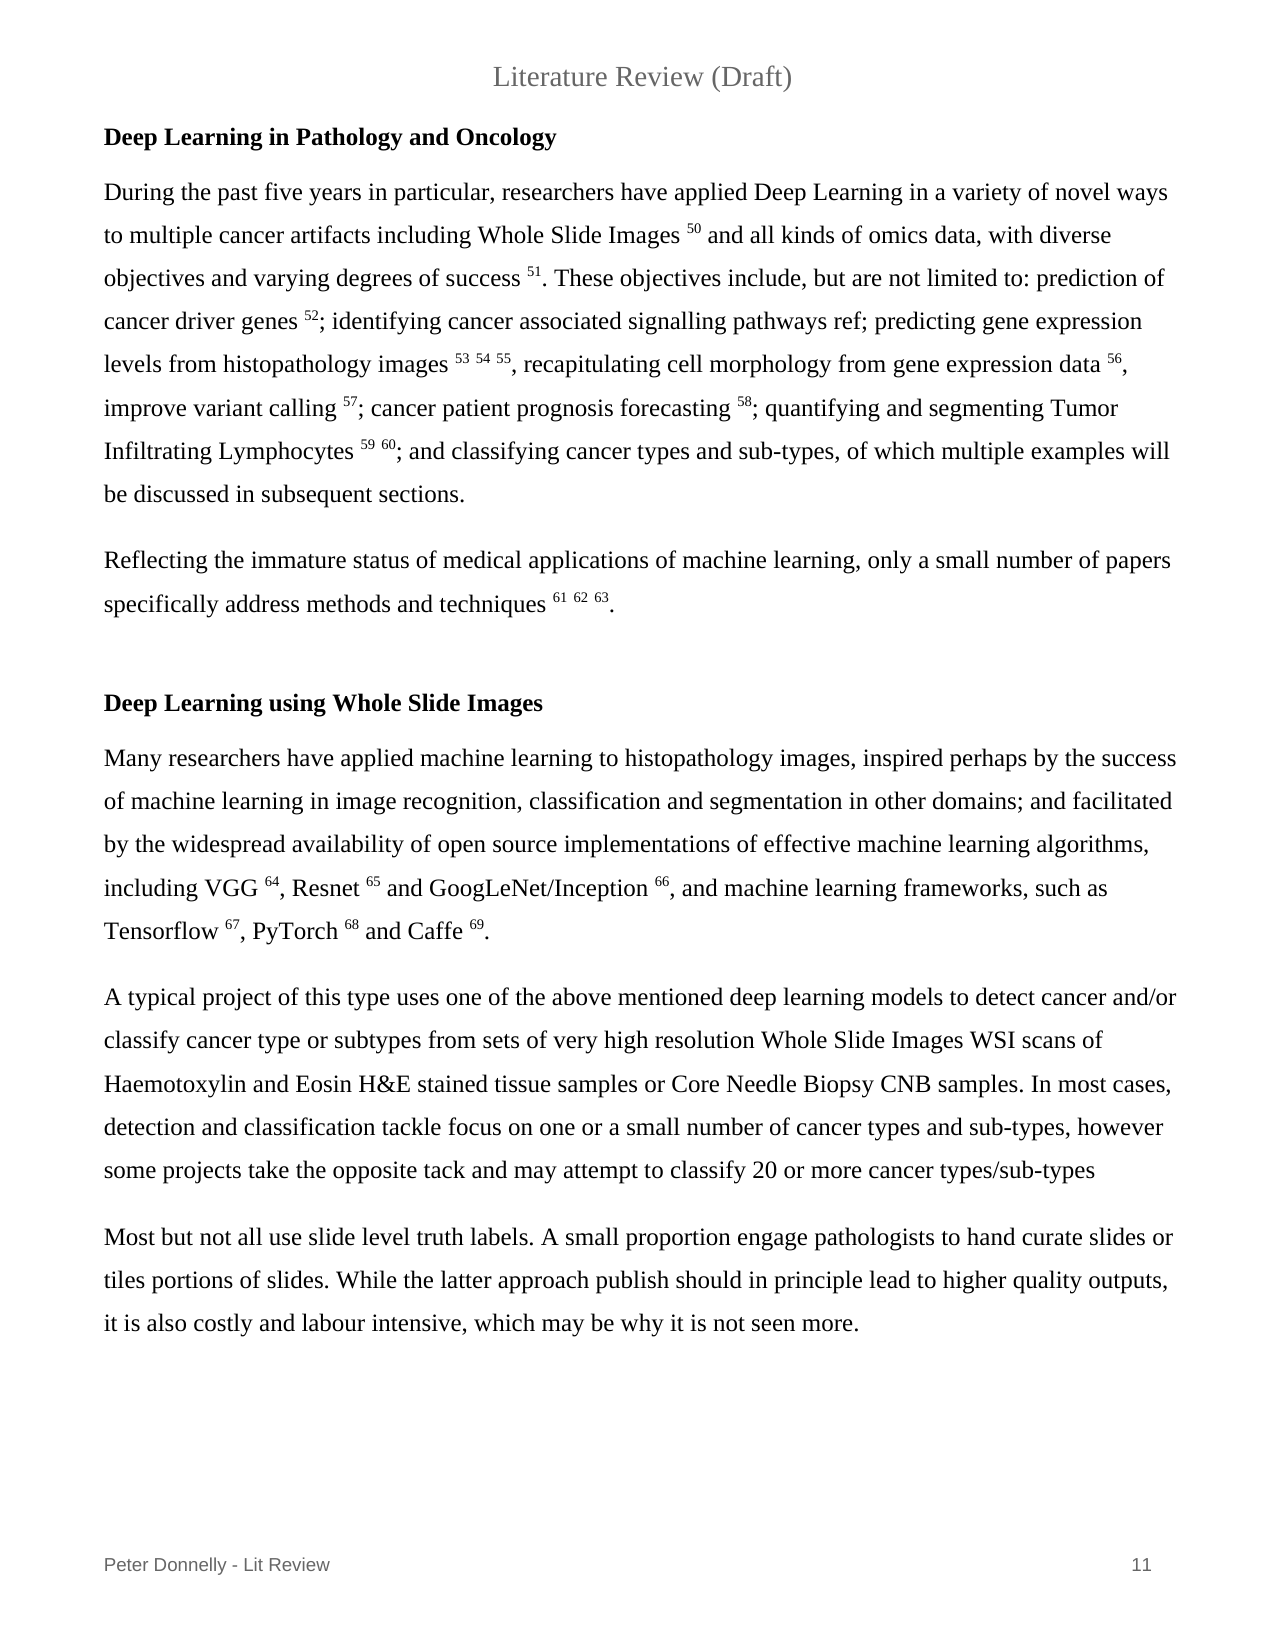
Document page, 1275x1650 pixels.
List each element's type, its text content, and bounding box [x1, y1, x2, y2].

text Most but not all use slide level truth labels. A small proportion engage pathologists to hand curate slides or tiles portions of slides. While the latter approach publish should in principle lead to higher quality outputs, it is also costly and labour intensive, which may be why it is not seen more. [103, 1222, 1181, 1337]
text Many researchers have applied machine learning to histopathology images, inspired perhaps by the success of machine learning in image recognition, classification and segmentation in other domains; and facilitated by the widespread availability of open source implementations of effective machine learning algorithms, including VGG , Resnet and GoogLeNet/Inception , and machine learning frameworks, such as Tensorflow , PyTorch and Caffe . [103, 743, 1181, 944]
subtitle Deep Learning using Whole Slide Images [103, 688, 1181, 717]
text During the past five years in particular, researchers have applied Deep Learning in a variety of novel ways to multiple cancer artifacts including Whole Slide Images and all kinds of omics data, with diverse objectives and varying degrees of success . These objectives include, but are not limited to: prediction of cancer driver genes ; identifying cancer associated signalling pathways ref; predicting gene expression levels from histopathology images , recapitulating cell morphology from gene expression data , improve variant calling ; cancer patient prognosis forecasting ; quantifying and segmenting Tumor Infiltrating Lymphocytes ; and classifying cancer types and sub-types, of which multiple examples will be discussed in subsequent sections. [103, 177, 1181, 508]
text A typical project of this type uses one of the above mentioned deep learning models to detect cancer and/or classify cancer type or subtypes from sets of very high resolution Whole Slide Images WSI scans of Haemotoxylin and Eosin H&E stained tissue samples or Core Needle Biopsy CNB samples. In most cases, detection and classification tackle focus on one or a small number of cancer types and sub-types, however some projects take the opposite tack and may attempt to classify 20 or more cancer types/sub-types [103, 982, 1181, 1184]
subtitle Deep Learning in Pathology and Oncology [103, 122, 1181, 151]
text Reflecting the immature status of medical applications of machine learning, only a small number of papers specifically address methods and techniques . [103, 546, 1181, 617]
